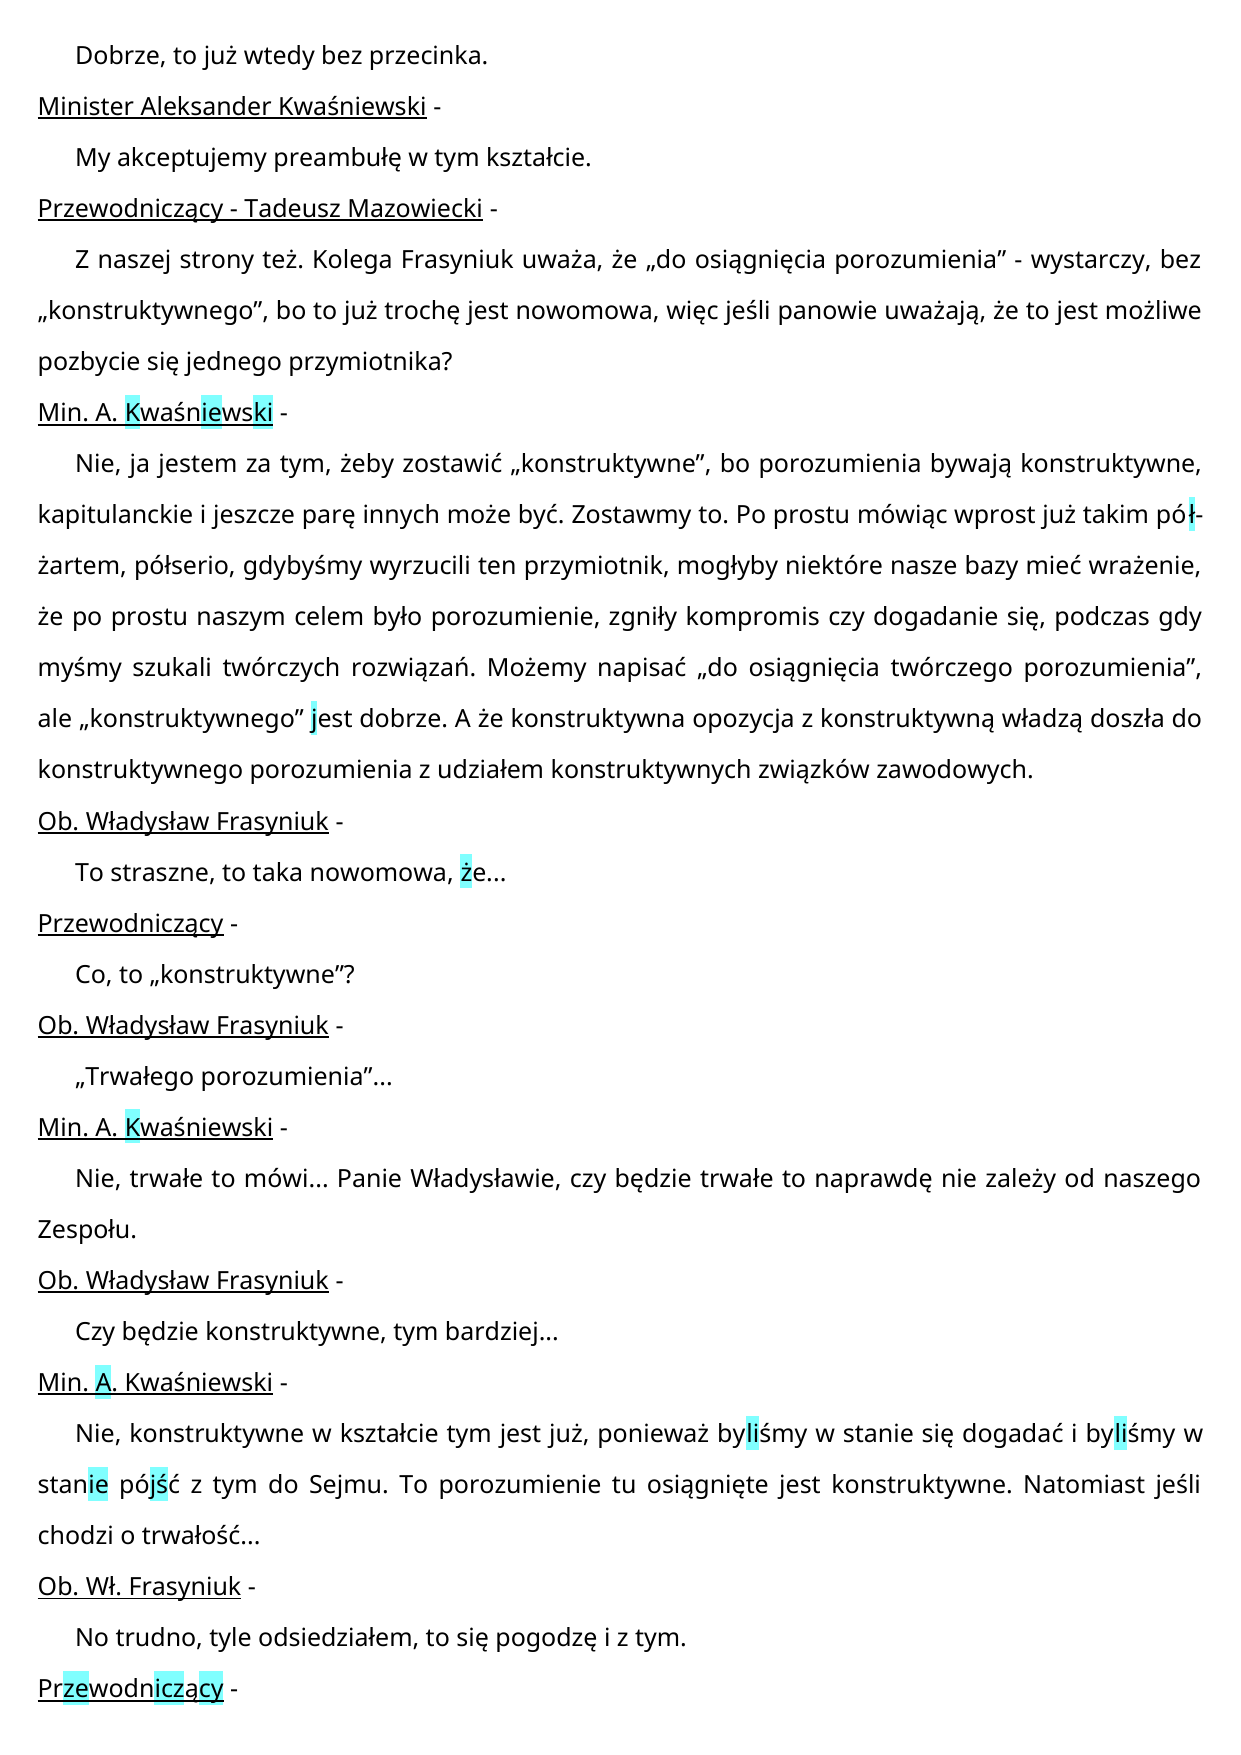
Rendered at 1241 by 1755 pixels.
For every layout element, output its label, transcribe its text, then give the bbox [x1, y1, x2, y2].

text Nie, ja jestem za tym, żeby zostawić „konstruktywne”, bo porozumienia bywają konstruktywne, kapitulanckie i jeszcze parę innych może być. Zostawmy to. Po prostu mówiąc wprost już takim pół-żartem, półserio, gdybyśmy wyrzucili ten przymiotnik, mogłyby niektóre nasze bazy mieć wrażenie, że po prostu naszym celem było porozumienie, zgniły kompromis czy dogadanie się, podczas gdy myśmy szukali twórczych rozwiązań. Możemy napisać „do osiągnięcia twórczego porozumienia”, ale „konstruktywnego” jest dobrze. A że konstruktywna opozycja z konstruktywną władzą doszła do konstruktywnego porozumienia z udziałem konstruktywnych związków zawodowych. [37, 446, 1203, 786]
text Ob. Władysław Frasyniuk - [37, 1007, 1203, 1041]
text To straszne, to taka nowomowa, że... [37, 854, 1203, 888]
text My akceptujemy preambułę w tym kształcie. [37, 139, 1203, 174]
text No trudno, tyle odsiedziałem, to się pogodzę i z tym. [37, 1620, 1203, 1654]
text Dobrze, to już wtedy bez przecinka. [37, 37, 1203, 72]
text Przewodniczący - [37, 1671, 1203, 1705]
text Nie, trwałe to mówi... Panie Władysławie, czy będzie trwałe to naprawdę nie zależy od naszego Zespołu. [37, 1160, 1203, 1246]
text Nie, konstruktywne w kształcie tym jest już, ponieważ byliśmy w stanie się dogadać i byliśmy w stanie pójść z tym do Sejmu. To porozumienie tu osiągnięte jest konstruktywne. Natomiast jeśli chodzi o trwałość... [37, 1416, 1203, 1552]
text Co, to „konstruktywne”? [37, 956, 1203, 990]
text Z naszej strony też. Kolega Frasyniuk uważa, że „do osiągnięcia porozumienia” - wystarczy, bez „konstruktywnego”, bo to już trochę jest nowomowa, więc jeśli panowie uważają, że to jest możliwe pozbycie się jednego przymiotnika? [37, 242, 1203, 378]
text Min. A. Kwaśniewski - [37, 1109, 1203, 1143]
text Ob. Władysław Frasyniuk - [37, 803, 1203, 837]
text Minister Aleksander Kwaśniewski - [37, 88, 1203, 123]
text Min. A. Kwaśniewski - [37, 395, 1203, 429]
text Przewodniczący - [37, 905, 1203, 939]
text Min. A. Kwaśniewski - [37, 1364, 1203, 1399]
text Przewodniczący - Tadeusz Mazowiecki - [37, 191, 1203, 225]
text „Trwałego porozumienia”... [37, 1058, 1203, 1092]
text Ob. Wł. Frasyniuk - [37, 1569, 1203, 1603]
text Czy będzie konstruktywne, tym bardziej... [37, 1313, 1203, 1348]
text Ob. Władysław Frasyniuk - [37, 1262, 1203, 1297]
